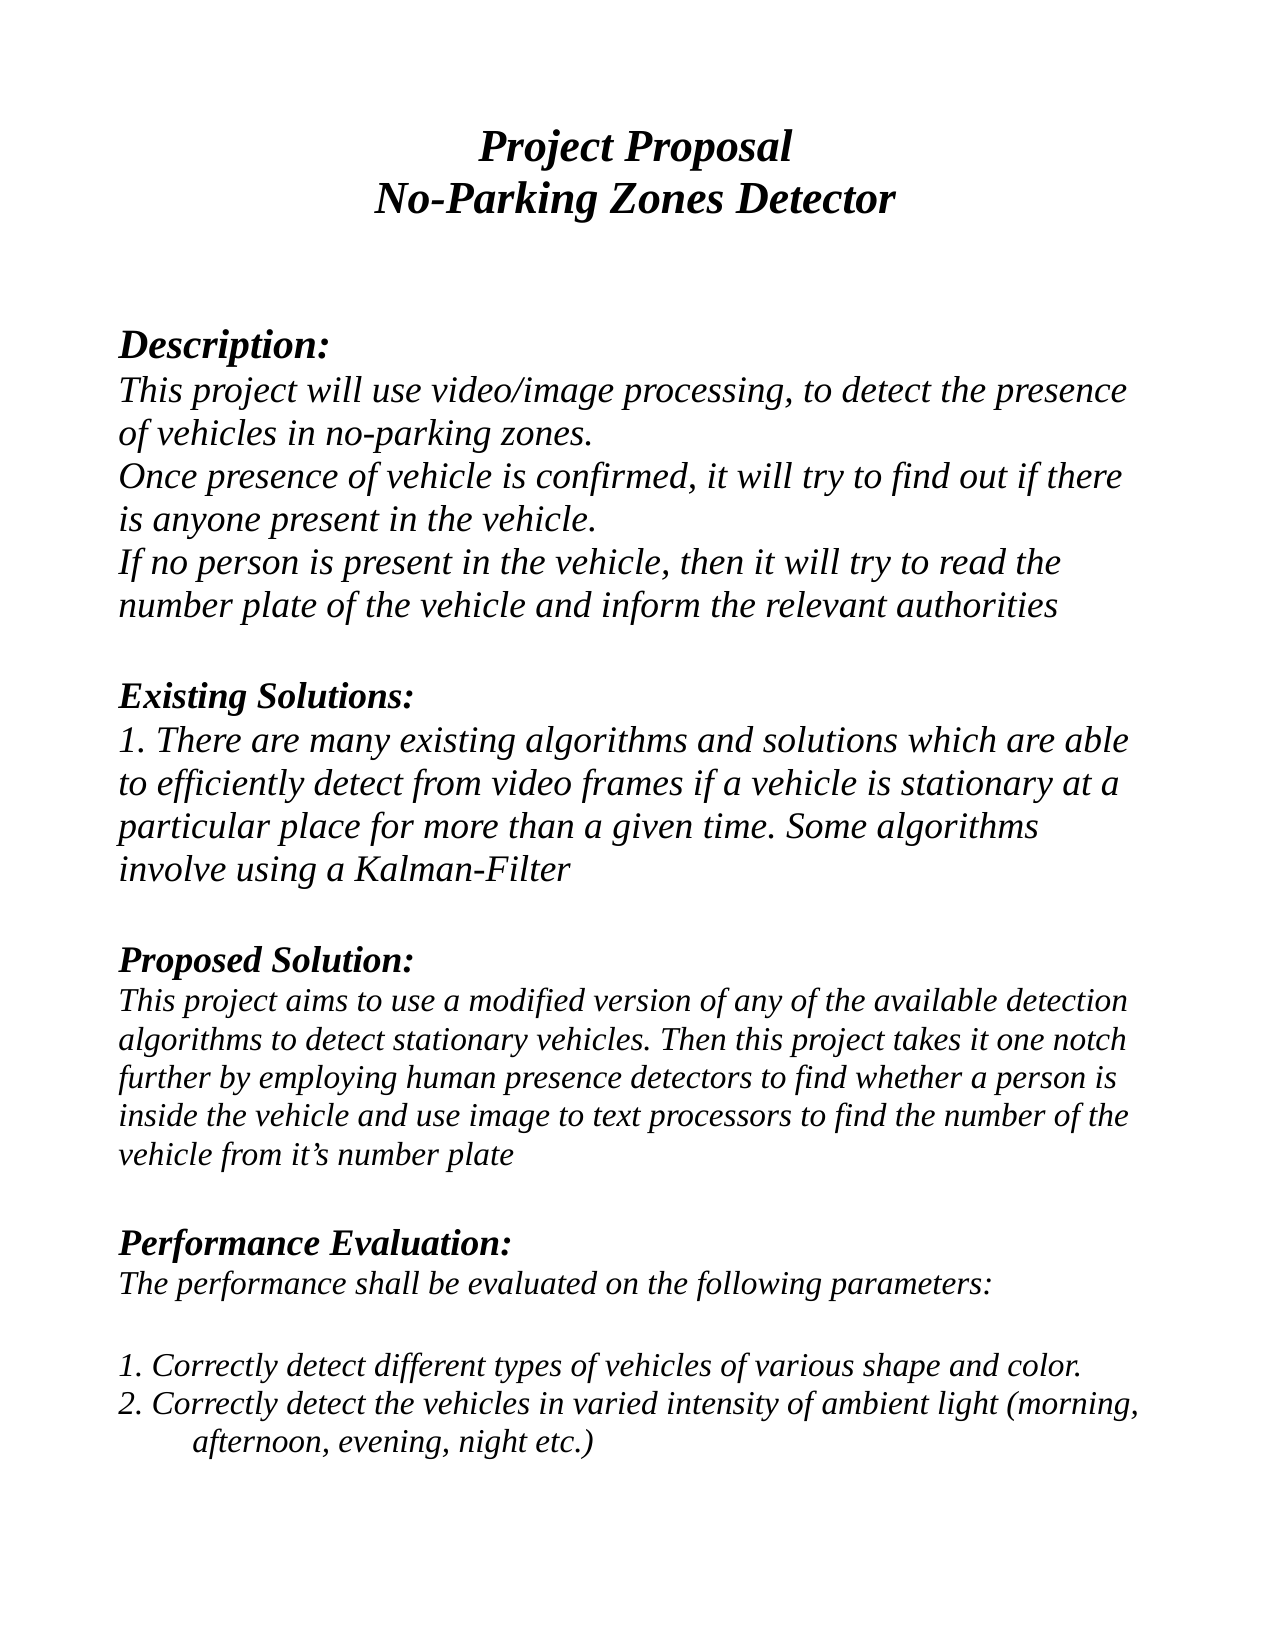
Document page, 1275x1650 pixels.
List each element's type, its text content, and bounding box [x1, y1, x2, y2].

text Existing Solutions: [118, 674, 1157, 717]
text Once presence of vehicle is confirmed, it will try to find out if there is anyone present in the vehicle. [118, 453, 1157, 540]
text If no person is present in the vehicle, then it will try to read the number plate of the vehicle and inform the relevant authorities [118, 540, 1157, 626]
text No-Parking Zones Detector [118, 171, 1157, 223]
text 1. There are many existing algorithms and solutions which are able to efficiently detect from video frames if a vehicle is stationary at a particular place for more than a given time. Some algorithms involve using a Kalman-Filter [118, 717, 1157, 889]
text 2. Correctly detect the vehicles in varied intensity of ambient light (morning, afternoon, evening, night etc.) [118, 1383, 1157, 1460]
text This project aims to use a modified version of any of the available detection algorithms to detect stationary vehicles. Then this project takes it one notch further by employing human presence detectors to find whether a person is inside the vehicle and use image to text processors to find the number of the vehicle from it’s number plate [118, 981, 1157, 1172]
text Proposed Solution: [118, 937, 1157, 981]
text Performance Evaluation: [118, 1220, 1157, 1263]
text 1. Correctly detect different types of vehicles of various shape and color. [118, 1345, 1157, 1383]
text This project will use video/image processing, to detect the presence of vehicles in no-parking zones. [118, 367, 1157, 453]
text Description: [118, 319, 1157, 367]
text Project Proposal [118, 118, 1157, 171]
text The performance shall be evaluated on the following parameters: [118, 1263, 1157, 1302]
